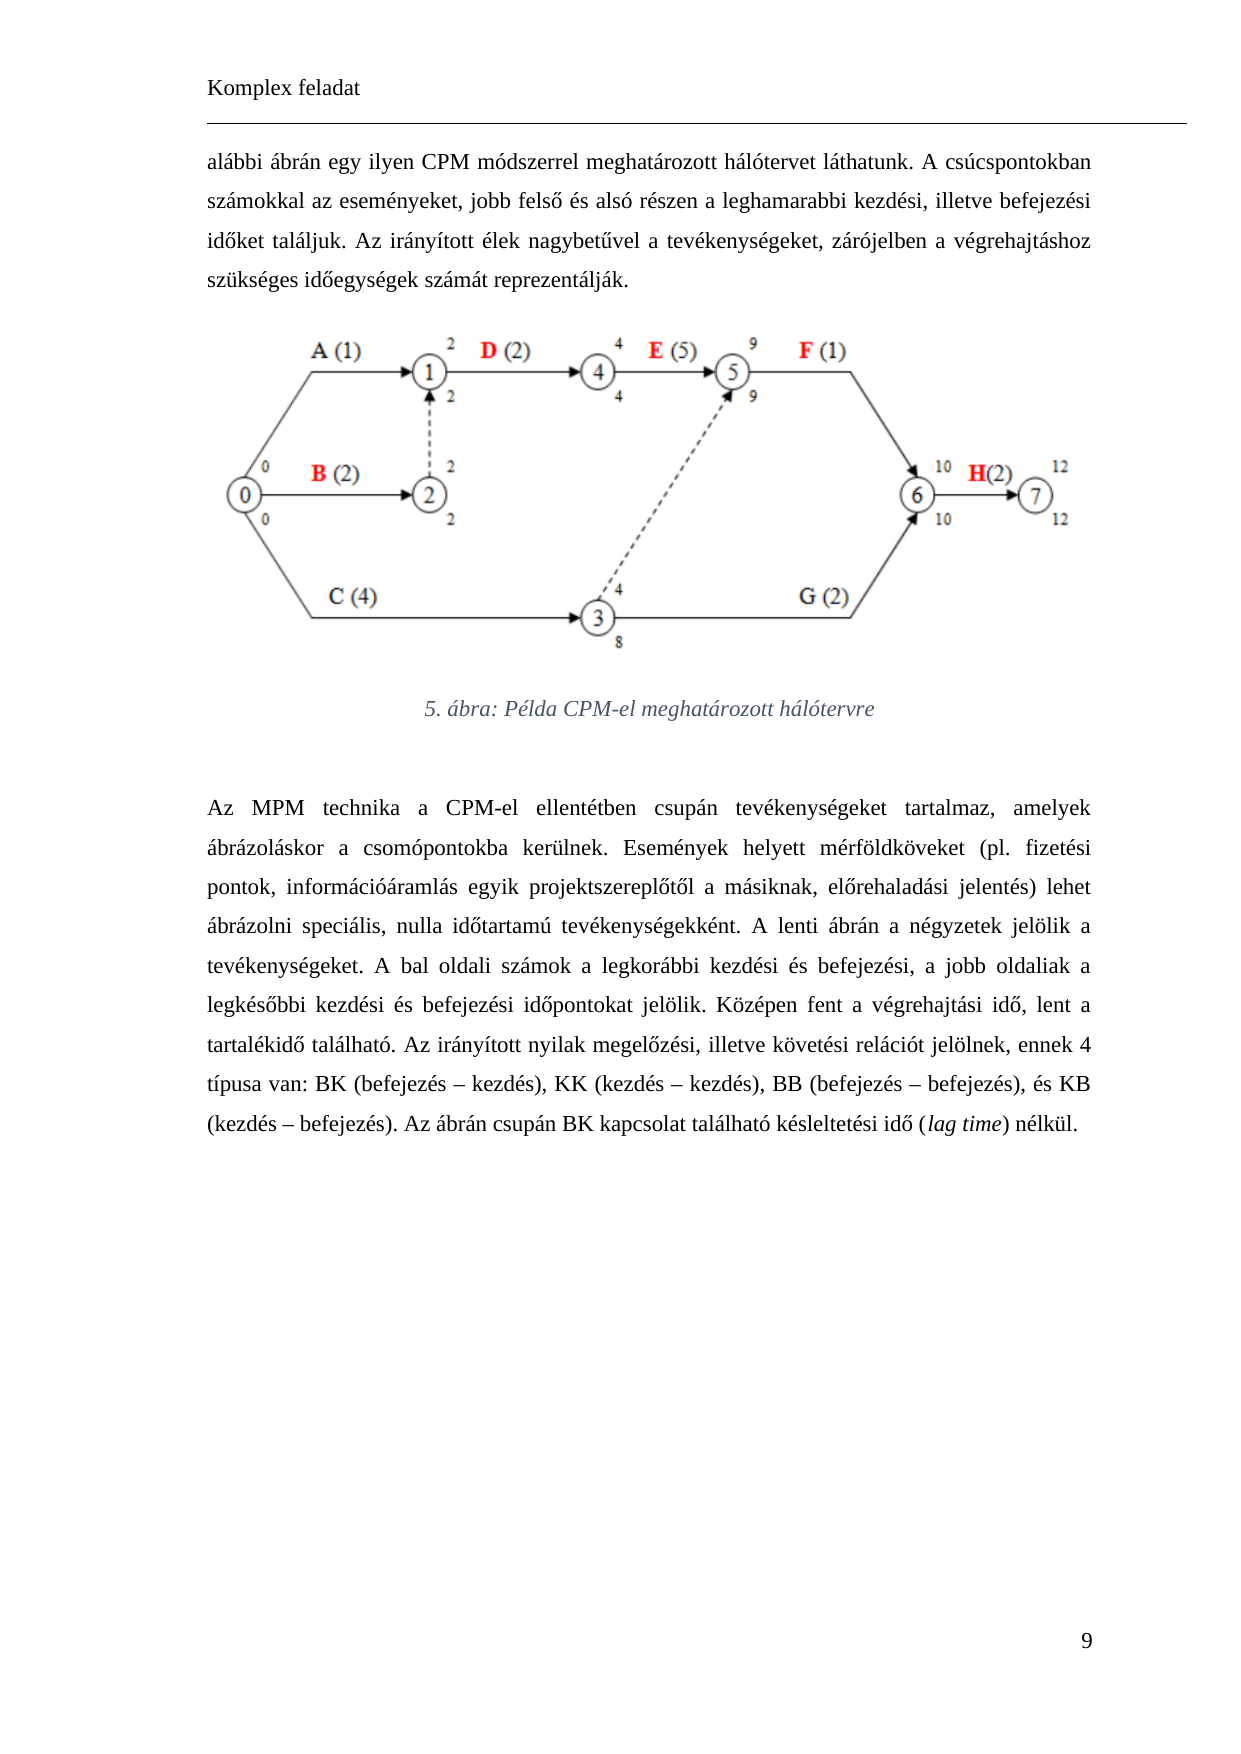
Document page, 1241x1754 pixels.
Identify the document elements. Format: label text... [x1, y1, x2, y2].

text Az MPM technika a CPM-el ellentétben csupán tevékenységeket tartalmaz, amelyek ábrázoláskor a csomópontokba kerülnek. Események helyett mérföldköveket (pl. fizetési pontok, információáramlás egyik projektszereplőtől a másiknak, előrehaladási jelentés) lehet ábrázolni speciális, nulla időtartamú tevékenységekként. A lenti ábrán a négyzetek jelölik a tevékenységeket. A bal oldali számok a legkorábbi kezdési és befejezési, a jobb oldaliak a legkésőbbi kezdési és befejezési időpontokat jelölik. Középen fent a végrehajtási idő, lent a tartalékidő található. Az irányított nyilak megelőzési, illetve követési relációt jelölnek, ennek 4 típusa van: BK (befejezés – kezdés), KK (kezdés – kezdés), BB (befejezés – befejezés), és KB (kezdés – befejezés). Az ábrán csupán BK kapcsolat található késleltetési idő (lag time) nélkül. [207, 794, 1092, 1136]
text alábbi ábrán egy ilyen CPM módszerrel meghatározott hálótervet láthatunk. A csúcspontokban számokkal az eseményeket, jobb felső és alsó részen a leghamarabbi kezdési, illetve befejezési időket találjuk. Az irányított élek nagybetűvel a tevékenységeket, zárójelben a végrehajtáshoz szükséges időegységek számát reprezentálják. [207, 148, 1092, 292]
picture [209, 318, 1096, 670]
text 5. ábra: Példa CPM-el meghatározott hálótervre [207, 695, 1092, 721]
